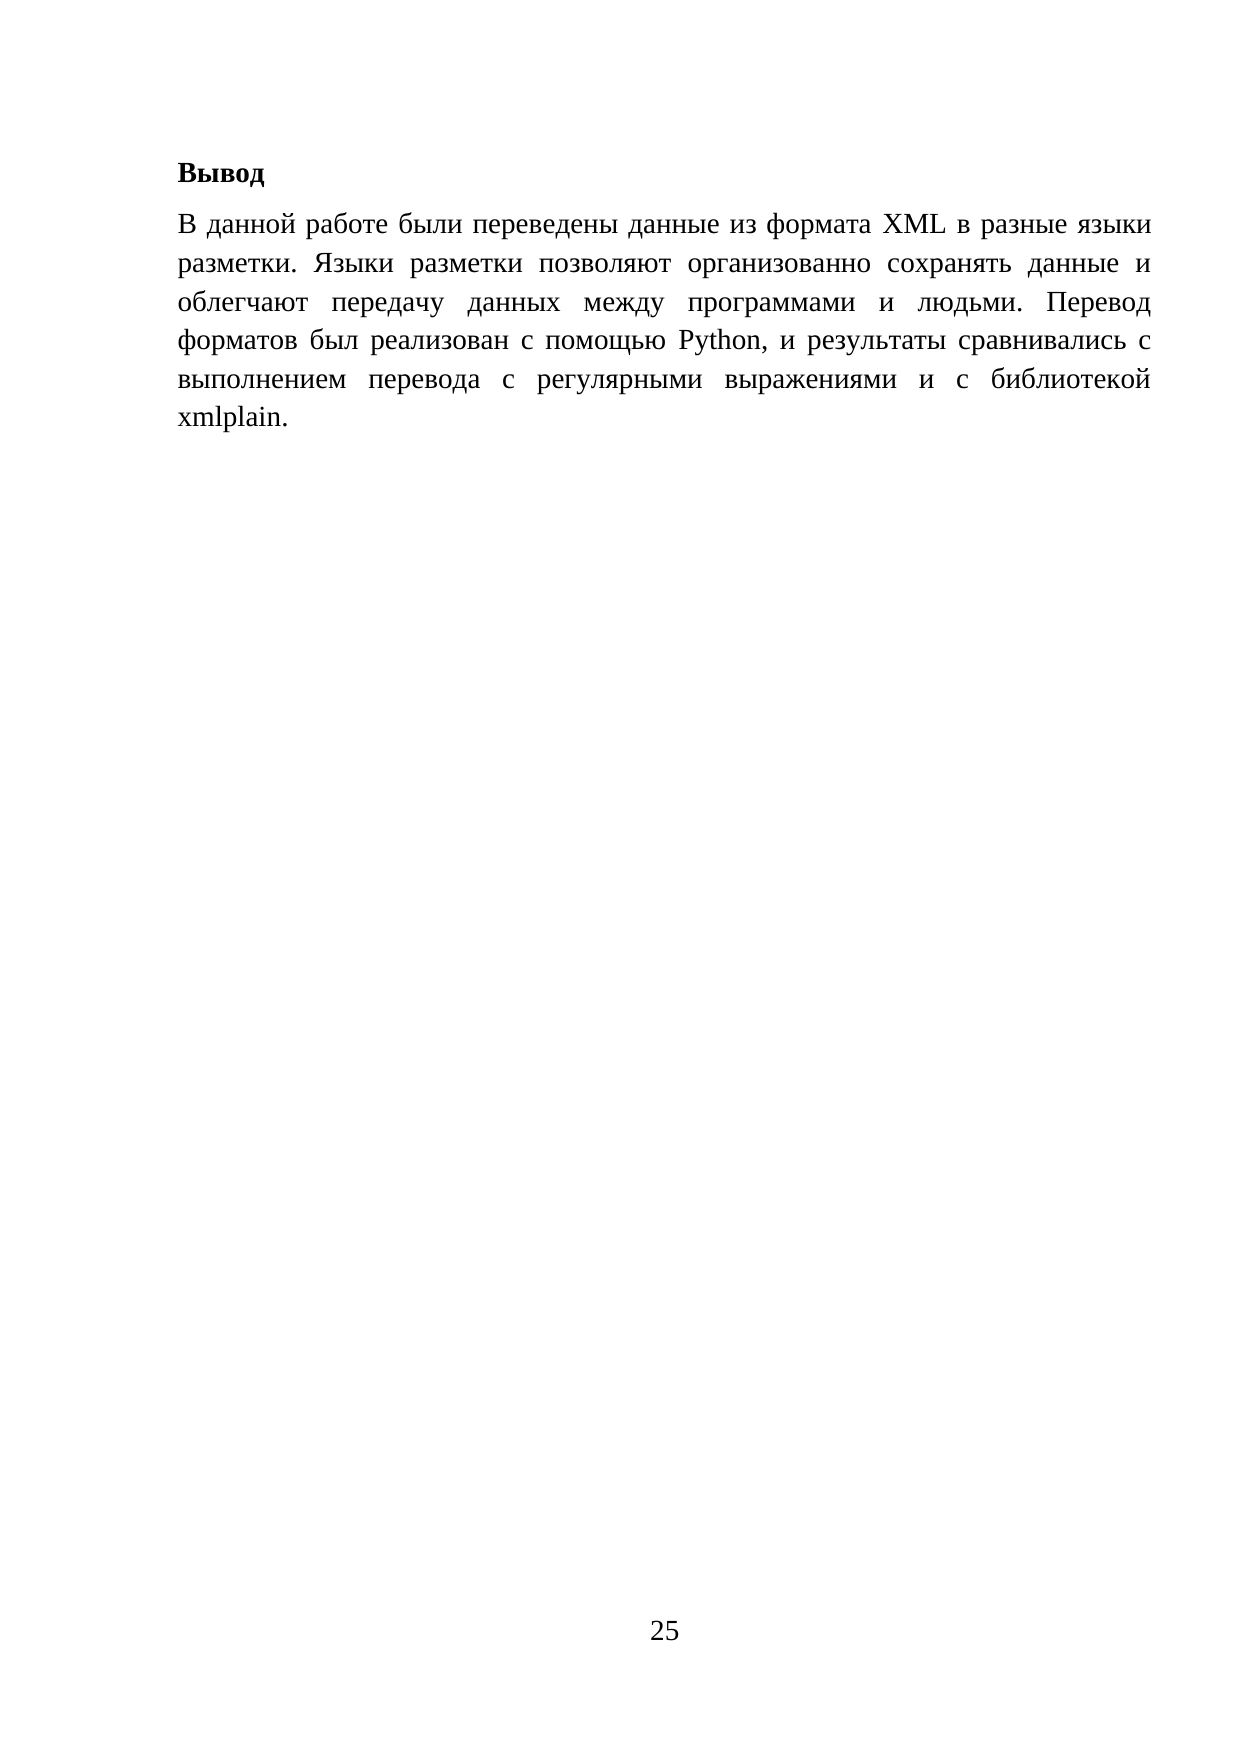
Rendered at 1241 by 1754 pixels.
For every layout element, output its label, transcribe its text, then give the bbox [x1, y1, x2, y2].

text В данной работе были переведены данные из формата XML в разные языки разметки. Языки разметки позволяют организованно сохранять данные и облегчают передачу данных между программами и людьми. Перевод форматов был реализован с помощью Python, и результаты сравнивались с выполнением перевода с регулярными выражениями и с библиотекой xmlplain. [177, 207, 1152, 433]
subtitle Вывод [177, 156, 1152, 189]
